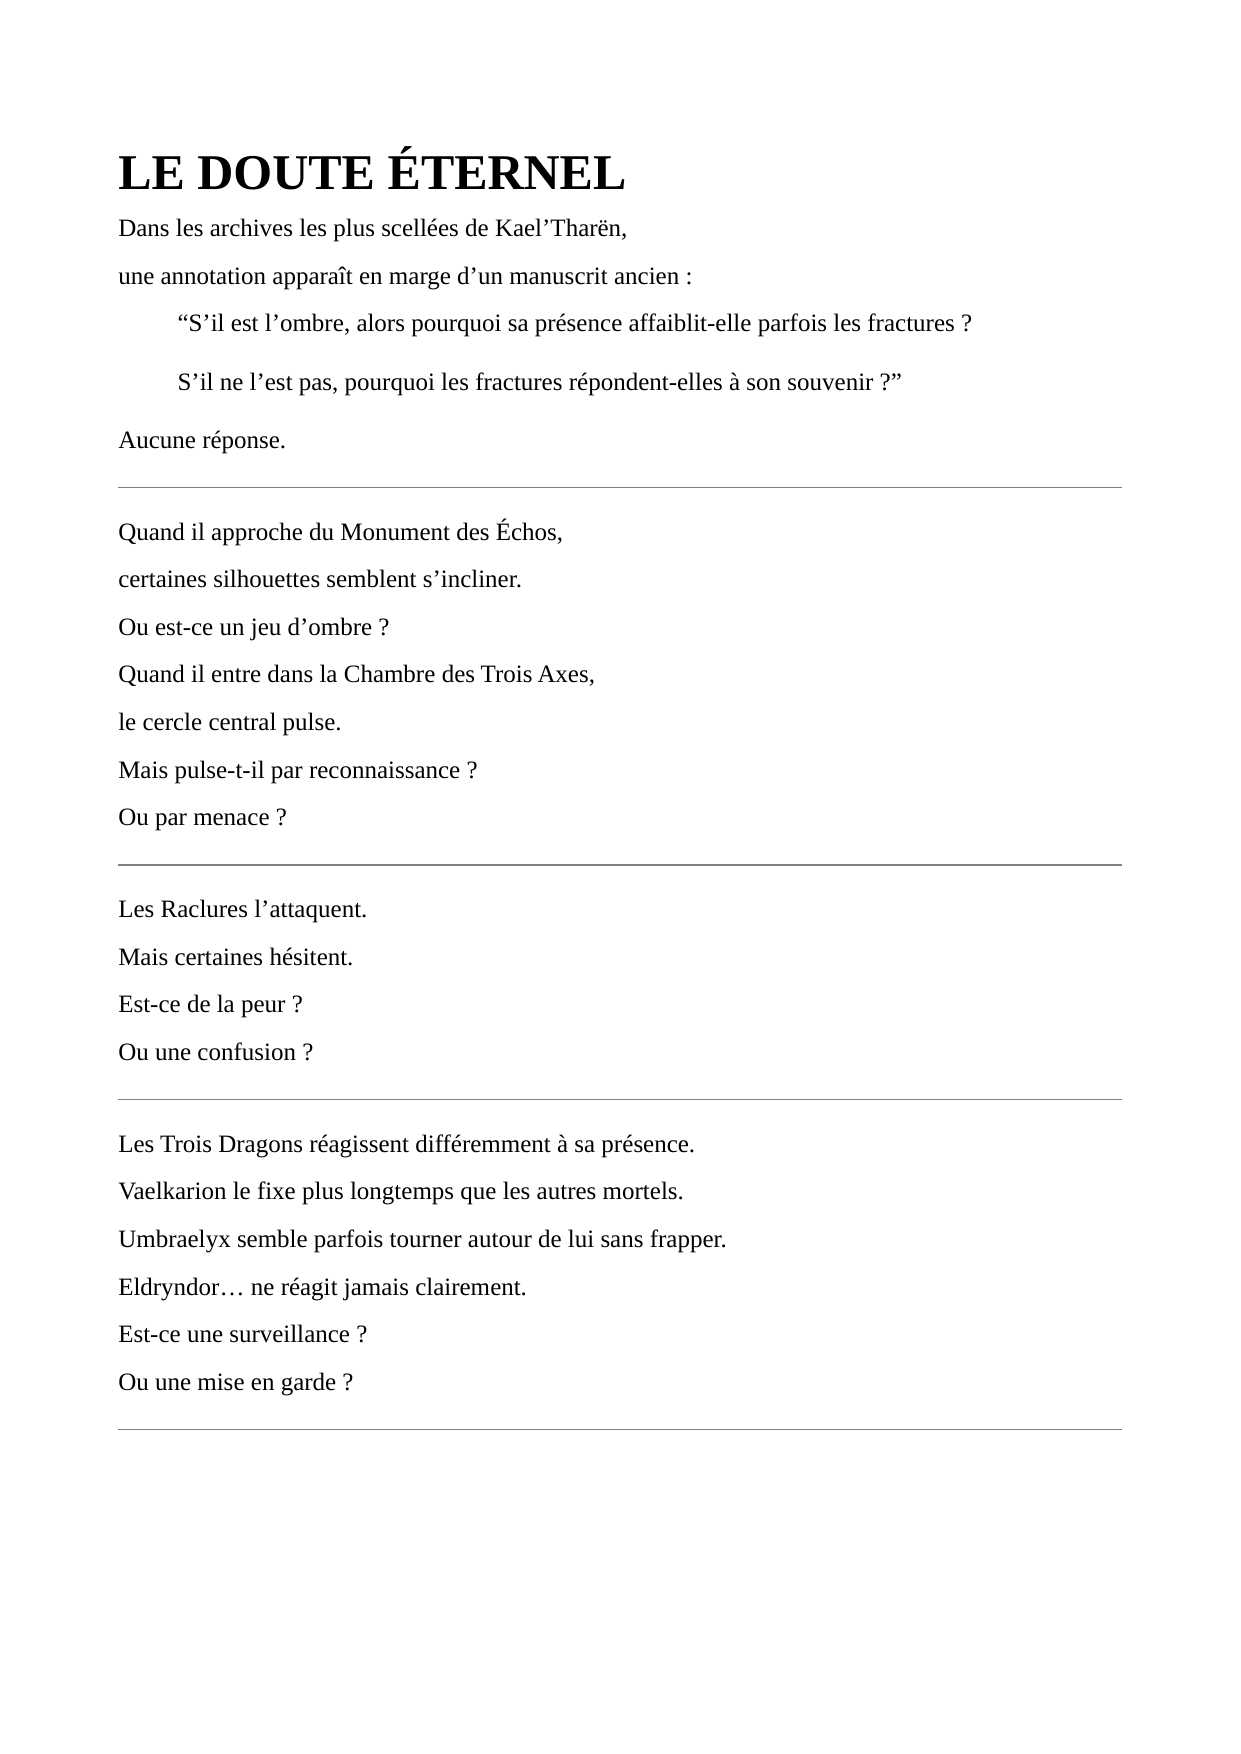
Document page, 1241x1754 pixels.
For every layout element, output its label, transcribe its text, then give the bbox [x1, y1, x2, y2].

text une annotation apparaît en marge d’un manuscrit ancien : [118, 261, 1122, 289]
text “S’il est l’ombre, alors pourquoi sa présence affaiblit-elle parfois les fractures ? [177, 308, 1063, 337]
text S’il ne l’est pas, pourquoi les fractures répondent-elles à son souvenir ?” [177, 367, 1063, 395]
text Mais pulse-t-il par reconnaissance ? [118, 755, 1122, 783]
text Est-ce une surveillance ? [118, 1319, 1122, 1348]
text Quand il approche du Monument des Échos, [118, 517, 1122, 545]
text Ou par menace ? [118, 802, 1122, 831]
subtitle LE DOUTE ÉTERNEL [118, 143, 1122, 201]
text Ou une confusion ? [118, 1037, 1122, 1066]
text Aucune réponse. [118, 425, 1122, 453]
text Est-ce de la peur ? [118, 989, 1122, 1018]
text Vaelkarion le fixe plus longtemps que les autres mortels. [118, 1176, 1122, 1205]
text Les Trois Dragons réagissent différemment à sa présence. [118, 1129, 1122, 1158]
text Umbraelyx semble parfois tourner autour de lui sans frapper. [118, 1224, 1122, 1253]
text Les Raclures l’attaquent. [118, 894, 1122, 923]
text Mais certaines hésitent. [118, 942, 1122, 971]
text Dans les archives les plus scellées de Kael’Tharën, [118, 213, 1122, 242]
text certaines silhouettes semblent s’incliner. [118, 564, 1122, 593]
text le cercle central pulse. [118, 707, 1122, 736]
text Eldryndor… ne réagit jamais clairement. [118, 1272, 1122, 1300]
text Ou est-ce un jeu d’ombre ? [118, 612, 1122, 641]
text Quand il entre dans la Chambre des Trois Axes, [118, 659, 1122, 688]
text Ou une mise en garde ? [118, 1367, 1122, 1396]
